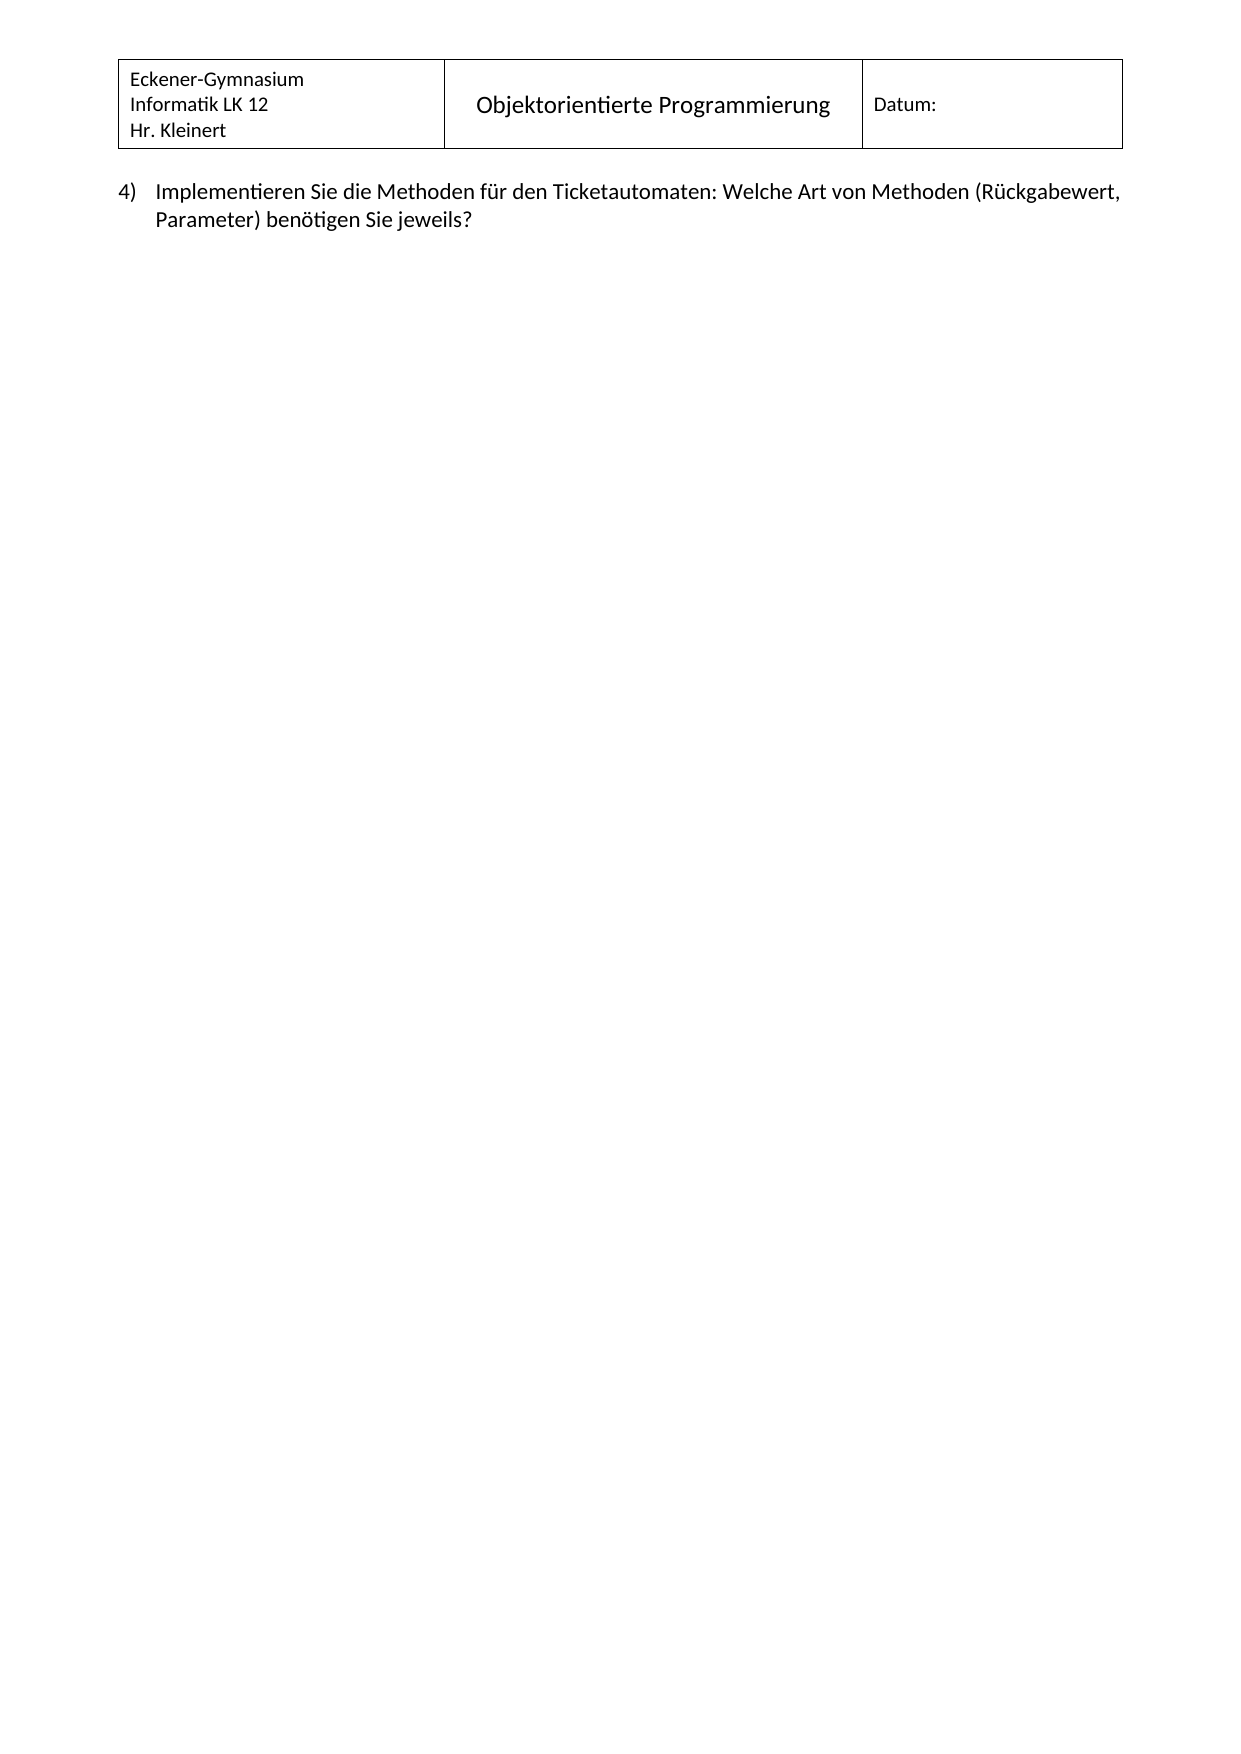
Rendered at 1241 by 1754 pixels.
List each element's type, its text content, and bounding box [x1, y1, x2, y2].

list Implementieren Sie die Methoden für den Ticketautomaten: Welche Art von Methoden (Rückgabewert, Parameter) benötigen Sie jeweils? [118, 177, 1122, 233]
